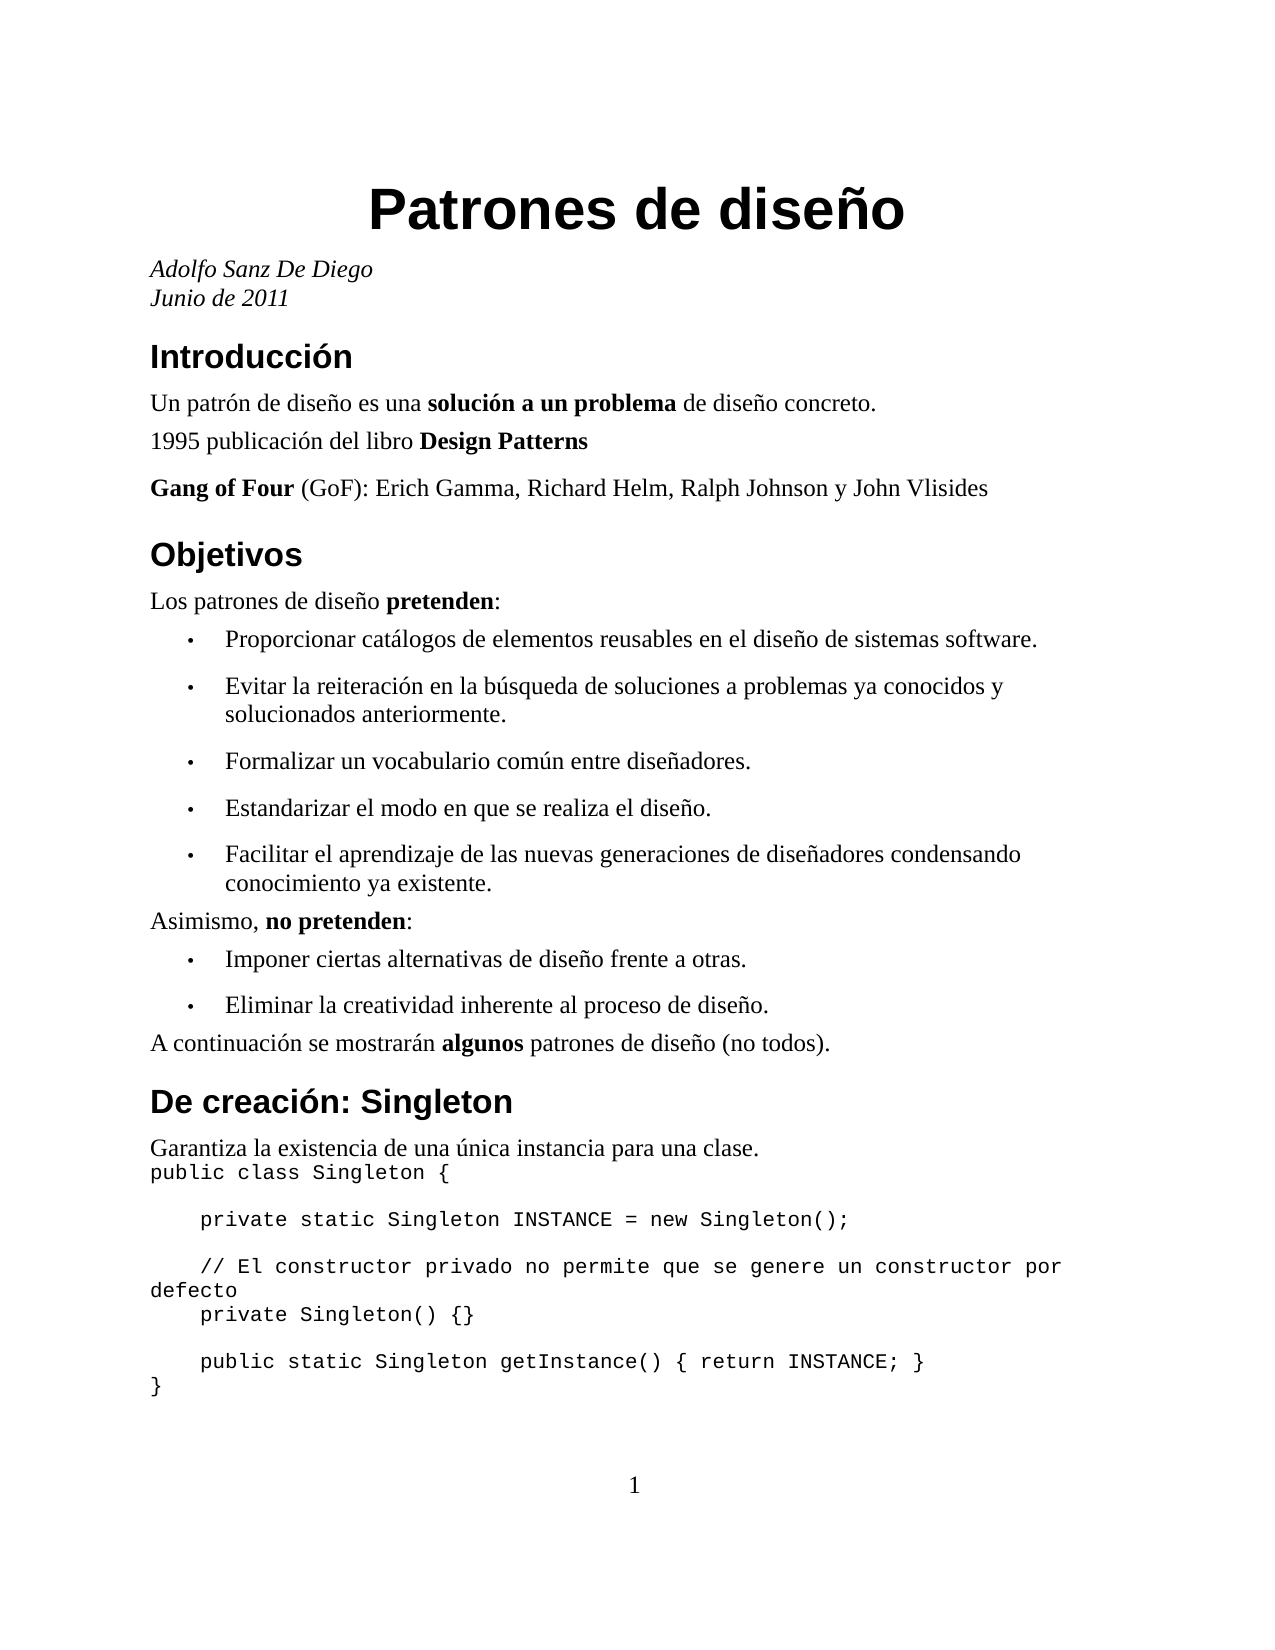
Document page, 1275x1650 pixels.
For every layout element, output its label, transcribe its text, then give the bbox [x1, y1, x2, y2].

subtitle Introducción [150, 337, 1125, 376]
text Un patrón de diseño es una solución a un problema de diseño concreto. [150, 388, 1125, 417]
text Junio de 2011 [150, 283, 1125, 312]
text // El constructor privado no permite que se genere un constructor por defecto [150, 1256, 1125, 1304]
text 1995 publicación del libro Design Patterns [150, 426, 1125, 455]
text Garantiza la existencia de una única instancia para una clase. [150, 1133, 1125, 1162]
subtitle De creación: Singleton [150, 1082, 1125, 1121]
list Eliminar la creatividad inherente al proceso de diseño. [187, 990, 1125, 1019]
text private static Singleton INSTANCE = new Singleton(); [150, 1209, 1125, 1233]
text Gang of Four (GoF): Erich Gamma, Richard Helm, Ralph Johnson y John Vlisides [150, 473, 1125, 501]
text public class Singleton { [150, 1162, 1125, 1185]
title Patrones de diseño [150, 175, 1125, 242]
text Adolfo Sanz De Diego [150, 254, 1125, 283]
text public static Singleton getInstance() { return INSTANCE; } [150, 1351, 1125, 1374]
list Proporcionar catálogos de elementos reusables en el diseño de sistemas software. [187, 624, 1125, 653]
text A continuación se mostrarán algunos patrones de diseño (no todos). [150, 1028, 1125, 1057]
list Estandarizar el modo en que se realiza el diseño. [187, 793, 1125, 822]
text } [150, 1374, 1125, 1398]
subtitle Objetivos [150, 535, 1125, 574]
list Imponer ciertas alternativas de diseño frente a otras. [187, 944, 1125, 972]
list Facilitar el aprendizaje de las nuevas generaciones de diseñadores condensando conocimiento ya existente. [187, 839, 1125, 897]
text private Singleton() {} [150, 1304, 1125, 1327]
text Asimismo, no pretenden: [150, 906, 1125, 935]
list Formalizar un vocabulario común entre diseñadores. [187, 746, 1125, 775]
text Los patrones de diseño pretenden: [150, 586, 1125, 615]
list Evitar la reiteración en la búsqueda de soluciones a problemas ya conocidos y solucionados anteriormente. [187, 671, 1125, 728]
